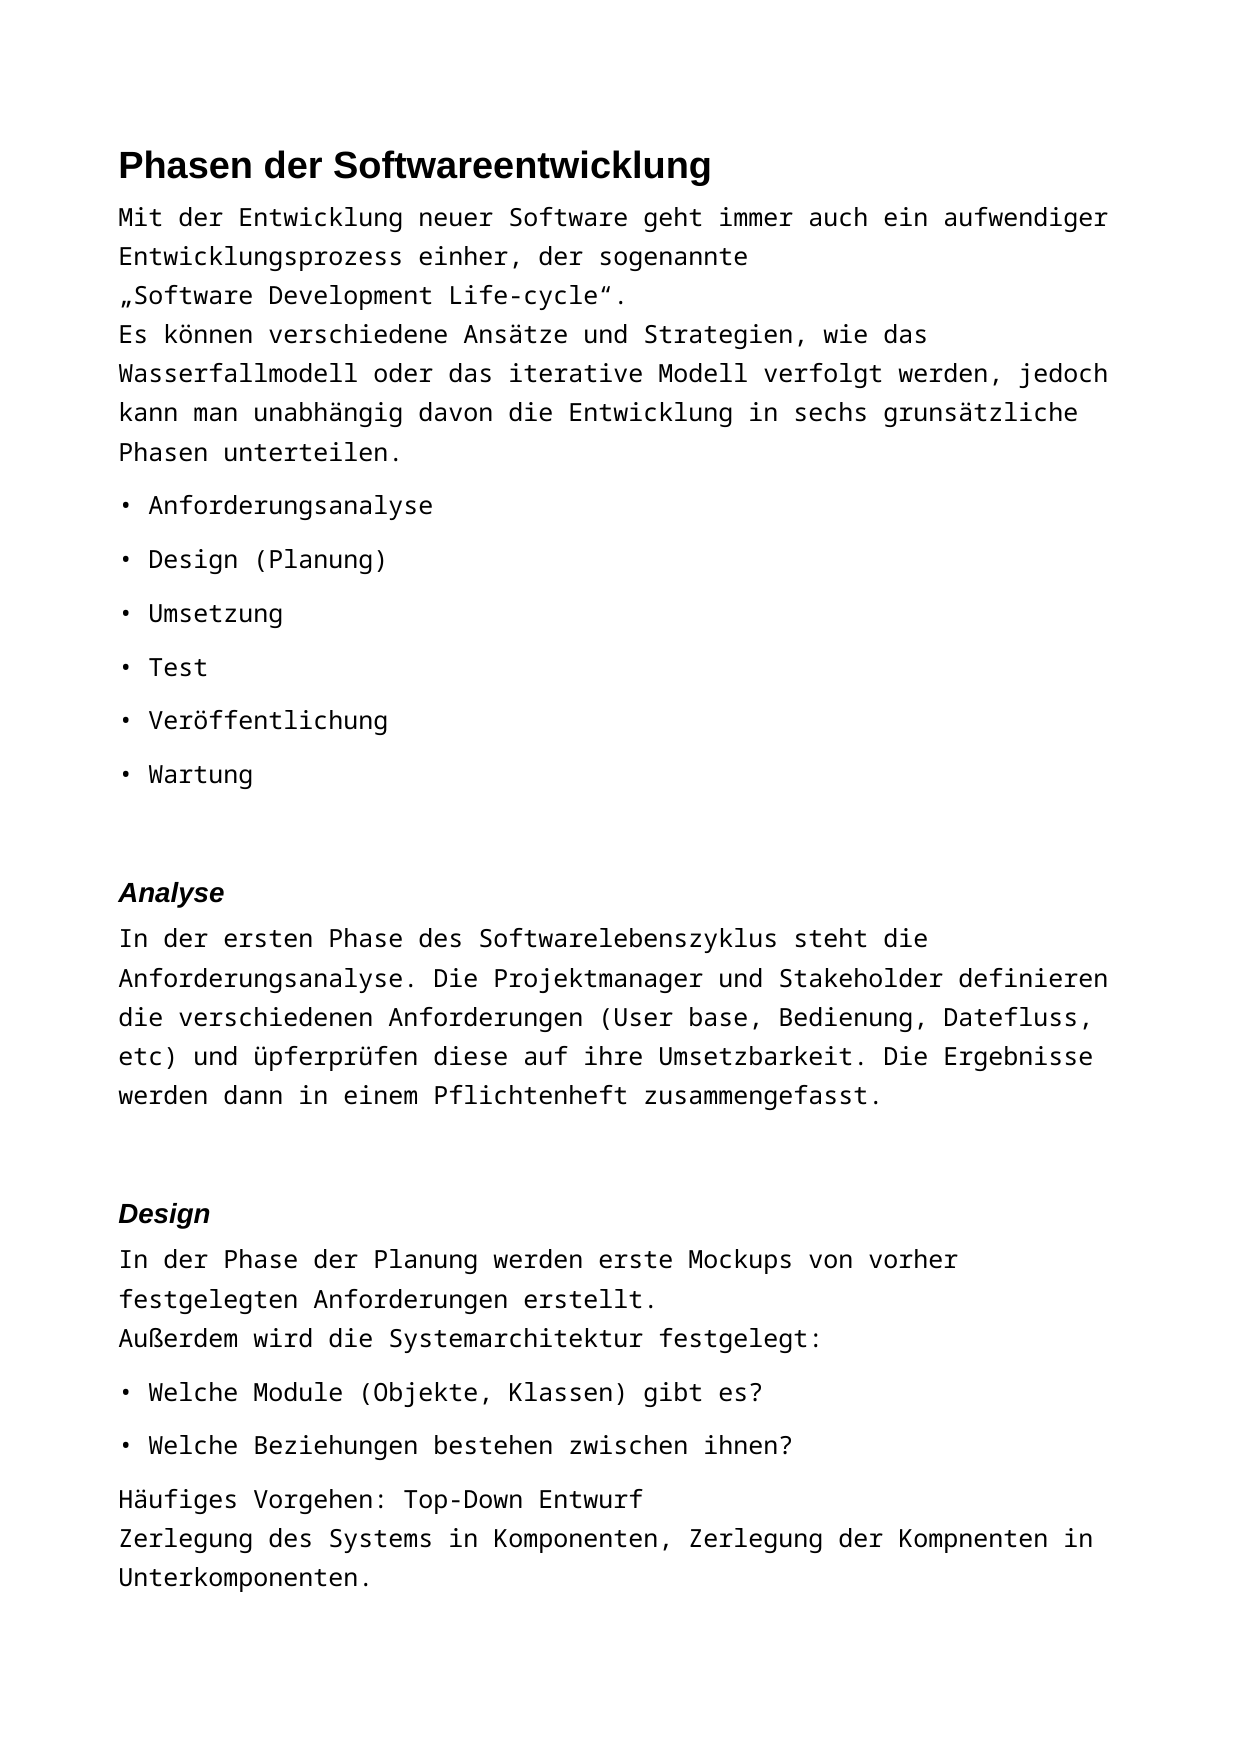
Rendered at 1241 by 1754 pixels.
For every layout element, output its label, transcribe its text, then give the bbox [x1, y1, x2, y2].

text • Welche Beziehungen bestehen zwischen ihnen? [118, 1428, 1122, 1462]
text Häufiges Vorgehen: Top-Down Entwurf Zerlegung des Systems in Komponenten, Zerlegung der Kompnenten in Unterkomponenten. [118, 1482, 1122, 1594]
text • Test [118, 649, 1122, 683]
subtitle Phasen der Softwareentwicklung [118, 143, 1122, 187]
text Mit der Entwicklung neuer Software geht immer auch ein aufwendiger Entwicklungsprozess einher, der sogenannte „Software Development Life-cycle“. Es können verschiedene Ansätze und Strategien, wie das Wasserfallmodell oder das iterative Modell verfolgt werden, jedoch kann man unabhängig davon die Entwicklung in sechs grunsätzliche Phasen unterteilen. [118, 199, 1122, 468]
text • Welche Module (Objekte, Klassen) gibt es? [118, 1374, 1122, 1408]
text • Umsetzung [118, 596, 1122, 629]
text • Wartung [118, 757, 1122, 791]
text In der Phase der Planung werden erste Mockups von vorher festgelegten Anforderungen erstellt. Außerdem wird die Systemarchitektur festgelegt: [118, 1242, 1122, 1354]
text • Anforderungsanalyse [118, 488, 1122, 522]
subtitle Analyse [118, 877, 1122, 909]
subtitle Design [118, 1198, 1122, 1230]
text In der ersten Phase des Softwarelebenszyklus steht die Anforderungsanalyse. Die Projektmanager und Stakeholder definieren die verschiedenen Anforderungen (User base, Bedienung, Datefluss, etc) und üpferprüfen diese auf ihre Umsetzbarkeit. Die Ergebnisse werden dann in einem Pflichtenheft zusammengefasst. [118, 921, 1122, 1112]
text • Design (Planung) [118, 542, 1122, 576]
text • Veröffentlichung [118, 703, 1122, 737]
